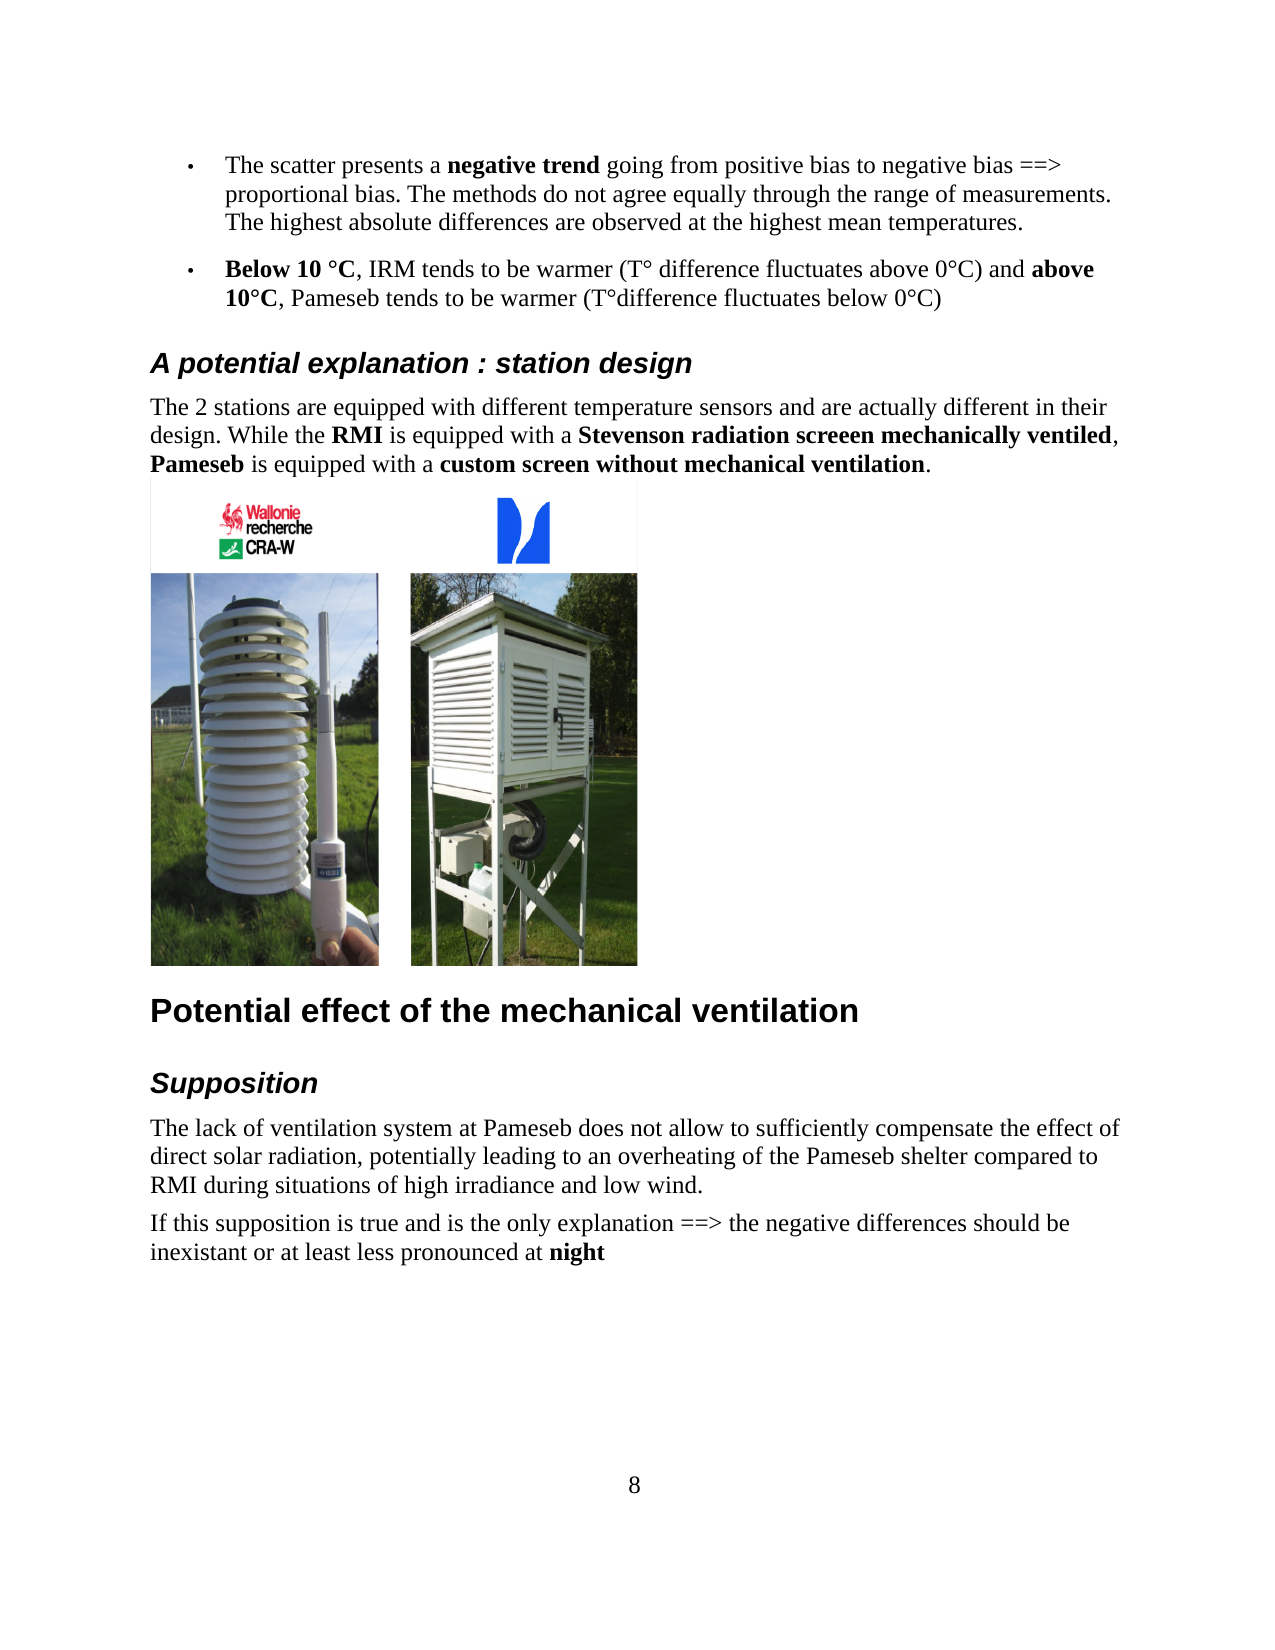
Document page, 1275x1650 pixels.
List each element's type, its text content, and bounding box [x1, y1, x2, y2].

text If this supposition is true and is the only explanation ==> the negative differences should be inexistant or at least less pronounced at night [150, 1208, 1125, 1265]
list The scatter presents a negative trend going from positive bias to negative bias ==> proportional bias. The methods do not agree equally through the range of measurements. The highest absolute differences are observed at the highest mean temperatures. [187, 150, 1125, 236]
subtitle Supposition [150, 1067, 1125, 1100]
picture [150, 477, 638, 966]
subtitle Potential effect of the mechanical ventilation [150, 990, 1125, 1029]
list Below 10 °C, IRM tends to be warmer (T° difference fluctuates above 0°C) and above 10°C, Pameseb tends to be warmer (T°difference fluctuates below 0°C) [187, 254, 1125, 312]
subtitle A potential explanation : station design [150, 346, 1125, 379]
text The lack of ventilation system at Pameseb does not allow to sufficiently compensate the effect of direct solar radiation, potentially leading to an overheating of the Pameseb shelter compared to RMI during situations of high irradiance and low wind. [150, 1113, 1125, 1199]
text The 2 stations are equipped with different temperature sensors and are actually different in their design. While the RMI is equipped with a Stevenson radiation screeen mechanically ventiled, Pameseb is equipped with a custom screen without mechanical ventilation. [150, 392, 1125, 478]
